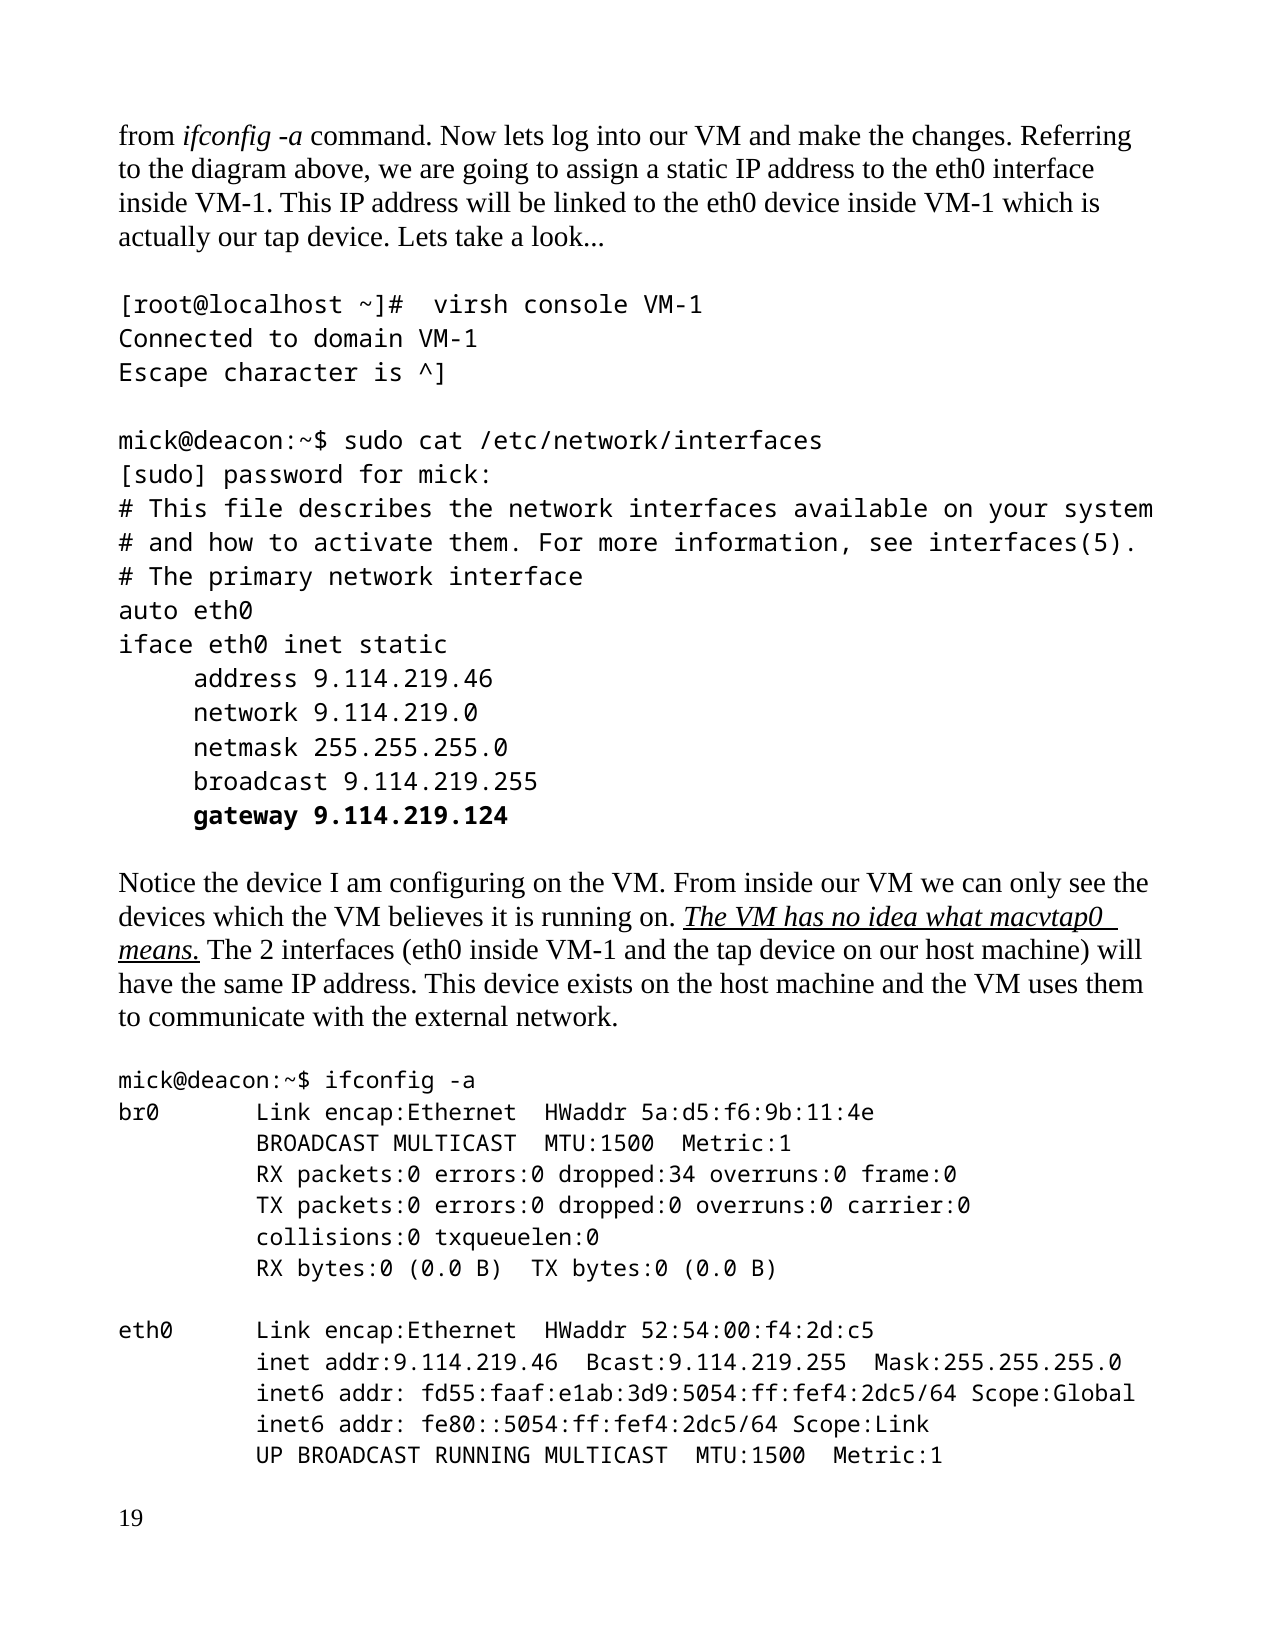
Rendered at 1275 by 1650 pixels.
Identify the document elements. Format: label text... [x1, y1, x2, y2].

text BROADCAST MULTICAST MTU:1500 Metric:1 [118, 1127, 1157, 1158]
text RX bytes:0 (0.0 B) TX bytes:0 (0.0 B) [118, 1252, 1157, 1283]
text eth0 Link encap:Ethernet HWaddr 52:54:00:f4:2d:c5 [118, 1314, 1157, 1346]
text # This file describes the network interfaces available on your system [118, 491, 1157, 525]
text br0 Link encap:Ethernet HWaddr 5a:d5:f6:9b:11:4e [118, 1096, 1157, 1127]
text from ifconfig -a command. Now lets log into our VM and make the changes. Referring to the diagram above, we are going to assign a static IP address to the eth0 interface inside VM-1. This IP address will be linked to the eth0 device inside VM-1 which is actually our tap device. Lets take a look... [118, 118, 1157, 252]
text # The primary network interface [118, 559, 1157, 593]
text broadcast 9.114.219.255 [118, 763, 1157, 797]
text auto eth0 [118, 593, 1157, 627]
text # and how to activate them. For more information, see interfaces(5). [118, 525, 1157, 559]
text gateway 9.114.219.124 [118, 797, 1157, 831]
text TX packets:0 errors:0 dropped:0 overruns:0 carrier:0 [118, 1189, 1157, 1221]
text UP BROADCAST RUNNING MULTICAST MTU:1500 Metric:1 [118, 1439, 1157, 1471]
text collisions:0 txqueuelen:0 [118, 1221, 1157, 1252]
text [sudo] password for mick: [118, 457, 1157, 491]
text mick@deacon:~$ ifconfig -a [118, 1064, 1157, 1096]
text inet6 addr: fe80::5054:ff:fef4:2dc5/64 Scope:Link [118, 1408, 1157, 1439]
text Connected to domain VM-1 [118, 320, 1157, 354]
text Escape character is ^] [118, 354, 1157, 388]
text inet addr:9.114.219.46 Bcast:9.114.219.255 Mask:255.255.255.0 [118, 1346, 1157, 1377]
text mick@deacon:~$ sudo cat /etc/network/interfaces [118, 423, 1157, 457]
text address 9.114.219.46 [118, 661, 1157, 695]
text network 9.114.219.0 [118, 695, 1157, 729]
text netmask 255.255.255.0 [118, 729, 1157, 763]
text iface eth0 inet static [118, 627, 1157, 661]
text inet6 addr: fd55:faaf:e1ab:3d9:5054:ff:fef4:2dc5/64 Scope:Global [118, 1377, 1157, 1408]
text RX packets:0 errors:0 dropped:34 overruns:0 frame:0 [118, 1158, 1157, 1189]
text Notice the device I am configuring on the VM. From inside our VM we can only see the devices which the VM believes it is running on. The VM has no idea what macvtap0 means. The 2 interfaces (eth0 inside VM-1 and the tap device on our host machine) will have the same IP address. This device exists on the host machine and the VM uses them to communicate with the external network. [118, 865, 1157, 1033]
text [root@localhost ~]# virsh console VM-1 [118, 286, 1157, 320]
